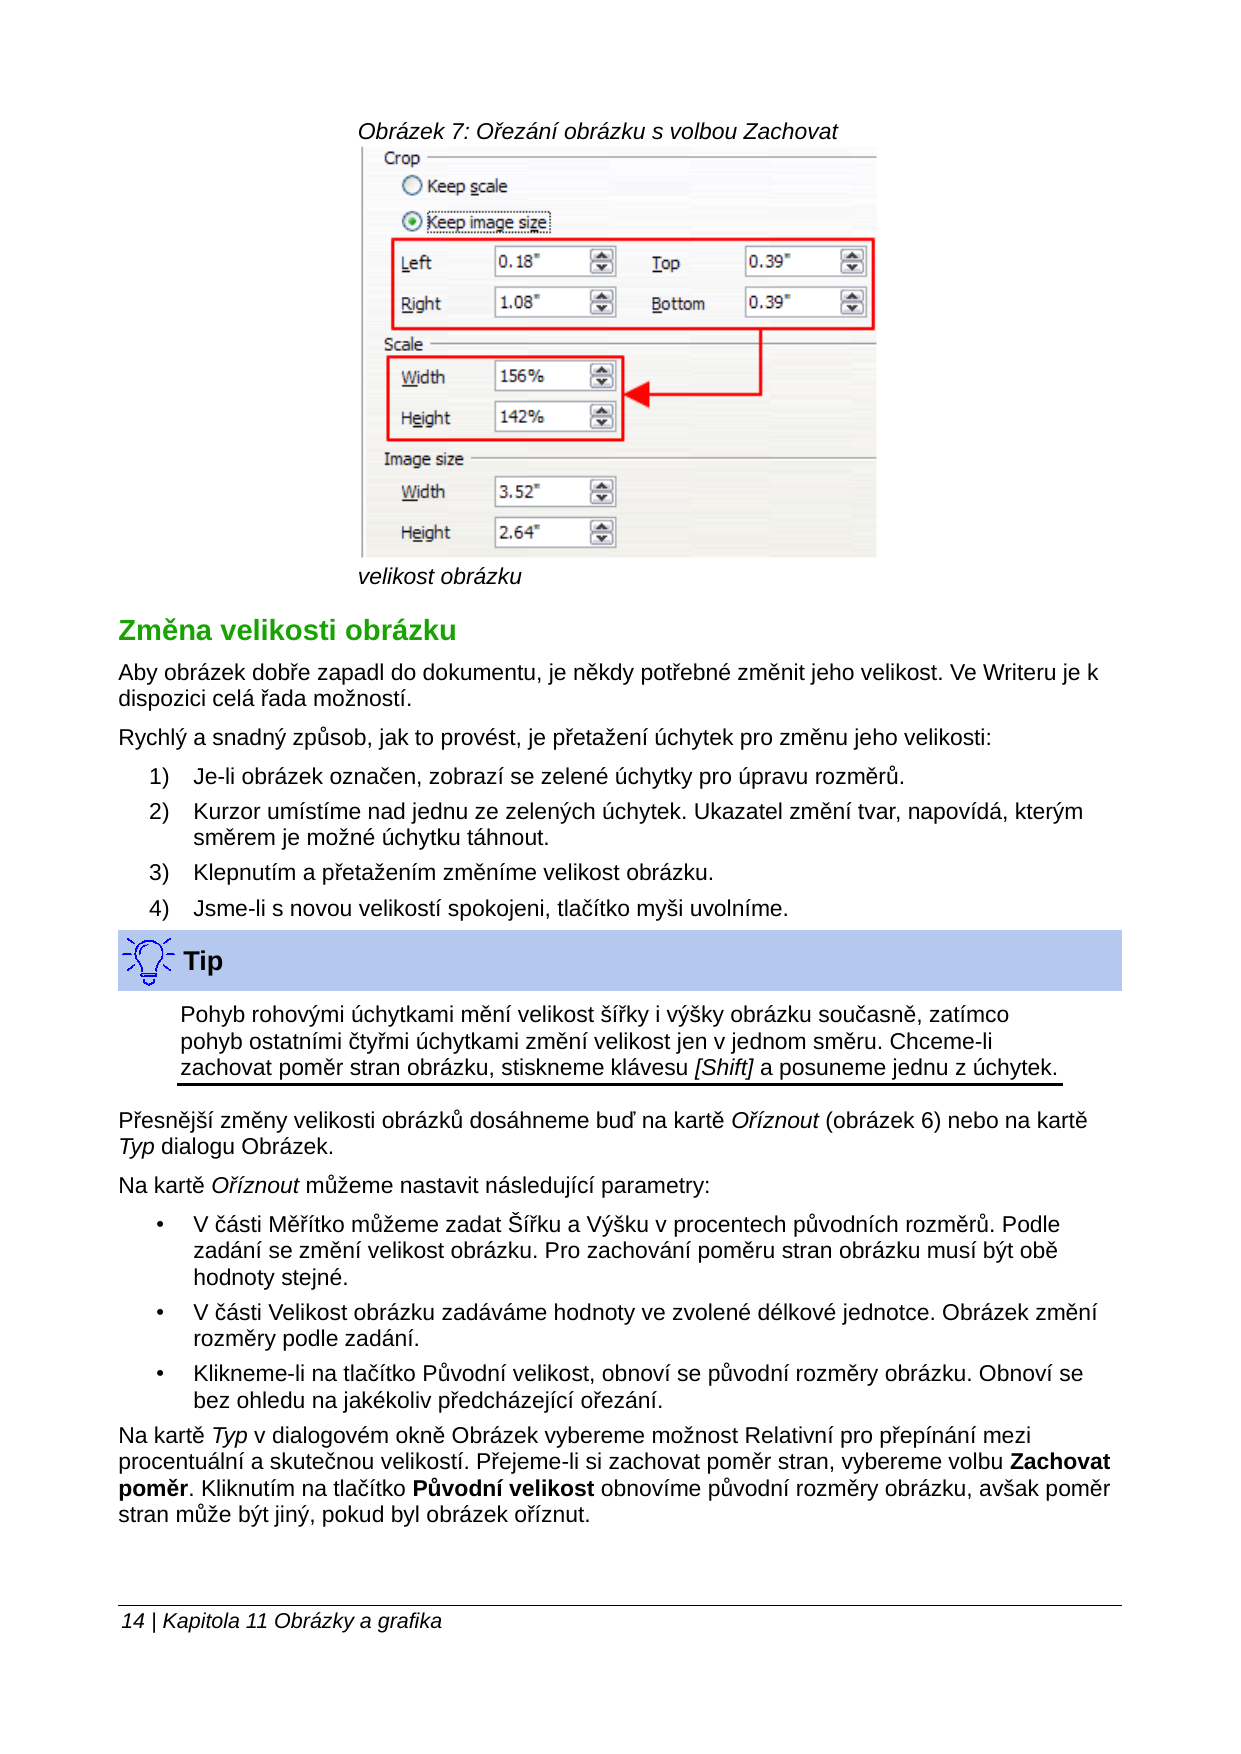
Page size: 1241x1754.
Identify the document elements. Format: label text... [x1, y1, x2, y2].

list Kurzor umístíme nad jednu ze zelených úchytek. Ukazatel změní tvar, napovídá, kterým směrem je možné úchytku táhnout. [169, 798, 1122, 851]
subtitle Tip [118, 930, 1122, 991]
subtitle Změna velikosti obrázku [118, 613, 1122, 647]
list V části Měřítko můžeme zadat Šířku a Výšku v procentech původních rozměrů. Podle zadání se změní velikost obrázku. Pro zachování poměru stran obrázku musí být obě hodnoty stejné. [156, 1211, 1122, 1290]
text Obrázek 7: Ořezání obrázku s volbou Zachovat [358, 118, 883, 144]
list Klikneme-li na tlačítko Původní velikost, obnoví se původní rozměry obrázku. Obnoví se bez ohledu na jakékoliv předcházející ořezání. [156, 1360, 1122, 1413]
list V části Velikost obrázku zadáváme hodnoty ve zvolené délkové jednotce. Obrázek změní rozměry podle zadání. [156, 1299, 1122, 1351]
list Na kartě Oříznout můžeme nastavit následující parametry: [118, 1172, 1122, 1198]
text Aby obrázek dobře zapadl do dokumentu, je někdy potřebné změnit jeho velikost. Ve Writeru je k dispozici celá řada možností. [118, 658, 1122, 711]
list Je-li obrázek označen, zobrazí se zelené úchytky pro úpravu rozměrů. [169, 763, 1122, 789]
list Rychlý a snadný způsob, jak to provést, je přetažení úchytek pro změnu jeho velikosti: [118, 724, 1122, 750]
list Jsme-li s novou velikostí spokojeni, tlačítko myši uvolníme. [169, 894, 1122, 921]
text velikost obrázku [358, 564, 883, 589]
text Na kartě Typ v dialogovém okně Obrázek vybereme možnost Relativní pro přepínání mezi procentuální a skutečnou velikostí. Přejeme-li si zachovat poměr stran, vybereme volbu Zachovat poměr. Kliknutím na tlačítko Původní velikost obnovíme původní rozměry obrázku, avšak poměr stran může být jiný, pokud byl obrázek oříznut. [118, 1422, 1122, 1527]
list Klepnutím a přetažením změníme velikost obrázku. [169, 859, 1122, 886]
text Pohyb rohovými úchytkami mění velikost šířky i výšky obrázku současně, zatímco pohyb ostatními čtyřmi úchytkami změní velikost jen v jednom směru. Chceme-li zachovat poměr stran obrázku, stiskneme klávesu [Shift] a posuneme jednu z úchytek. [177, 998, 1063, 1083]
text Přesnější změny velikosti obrázků dosáhneme buď na kartě Oříznout (obrázek 6) nebo na kartě Typ dialogu Obrázek. [118, 1107, 1122, 1159]
picture [357, 144, 883, 564]
picture [119, 930, 179, 990]
